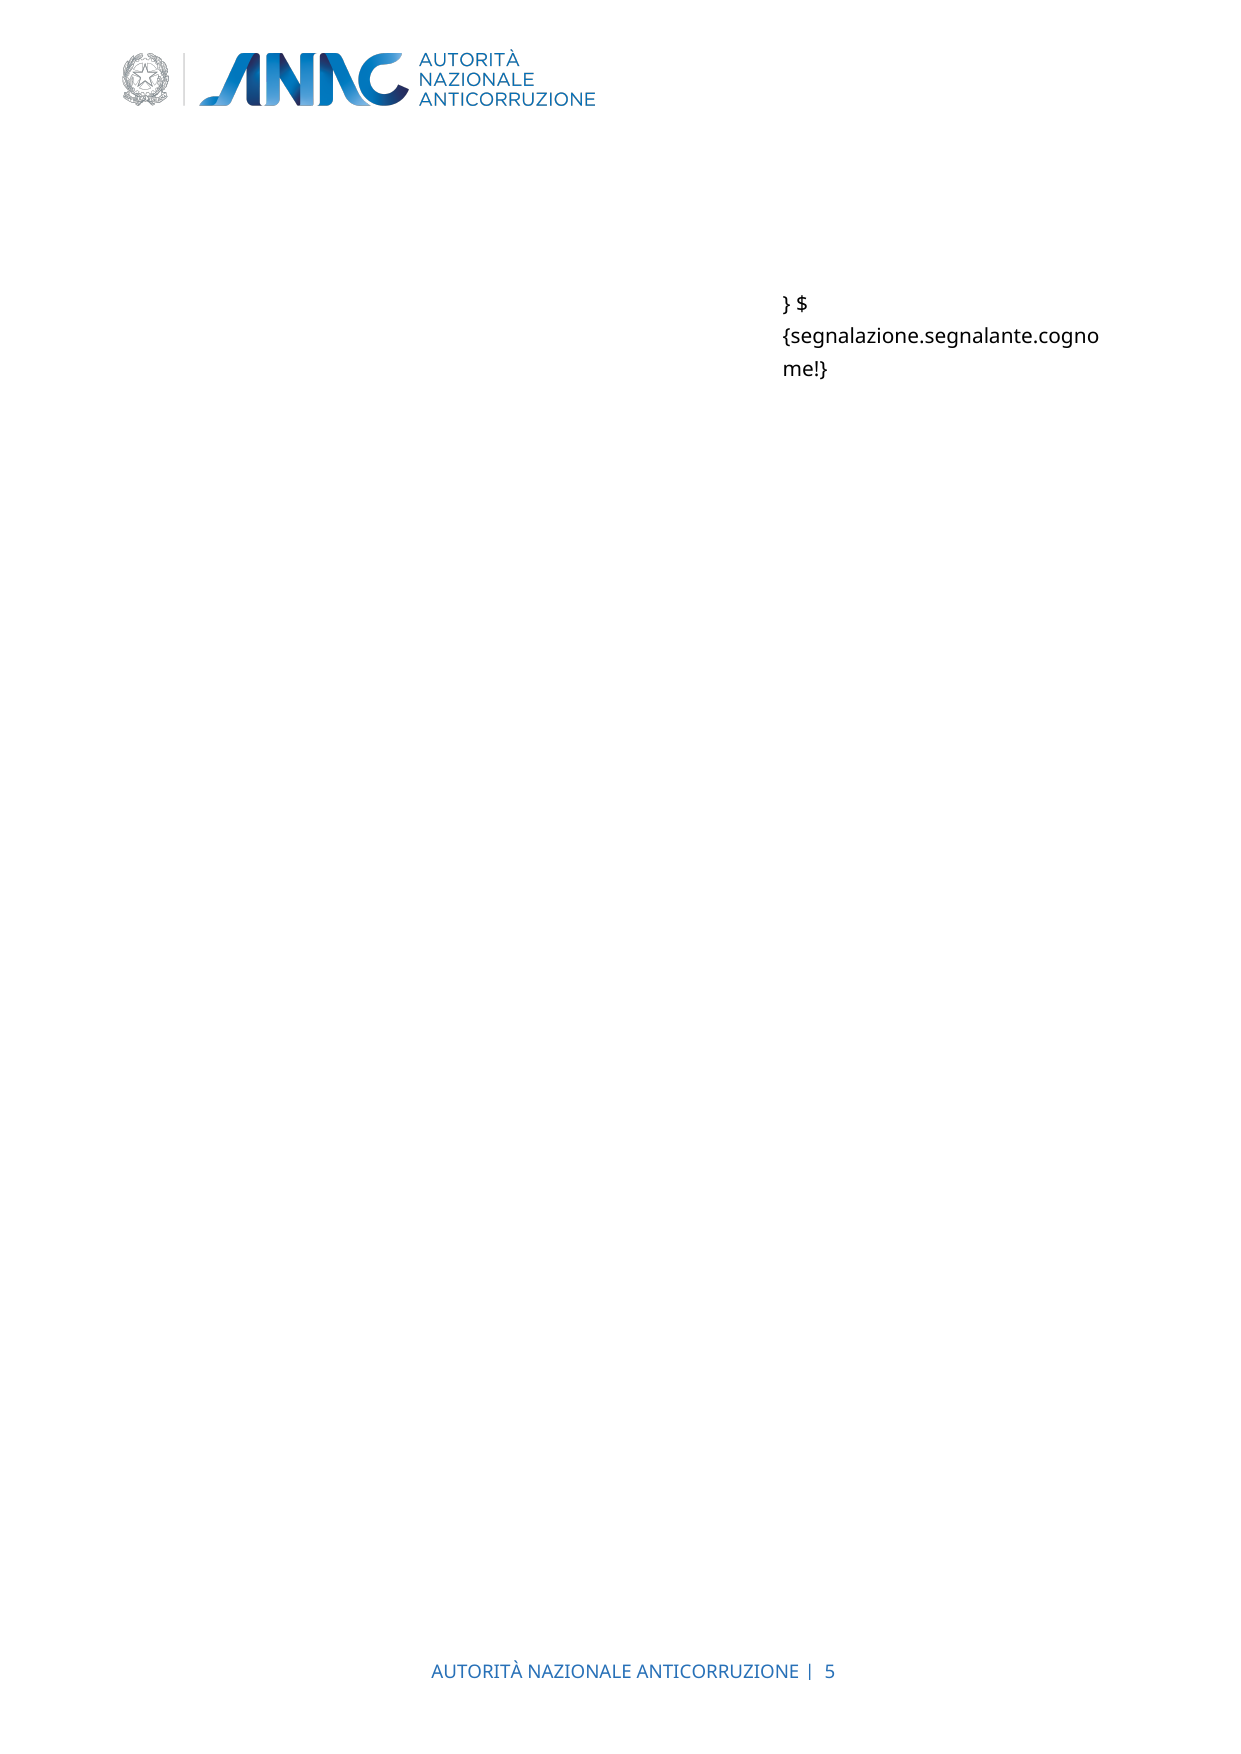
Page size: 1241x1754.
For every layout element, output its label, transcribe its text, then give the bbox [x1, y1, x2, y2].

text } ${segnalazione.segnalante.cognome!} [779, 286, 1111, 386]
picture [122, 49, 595, 106]
